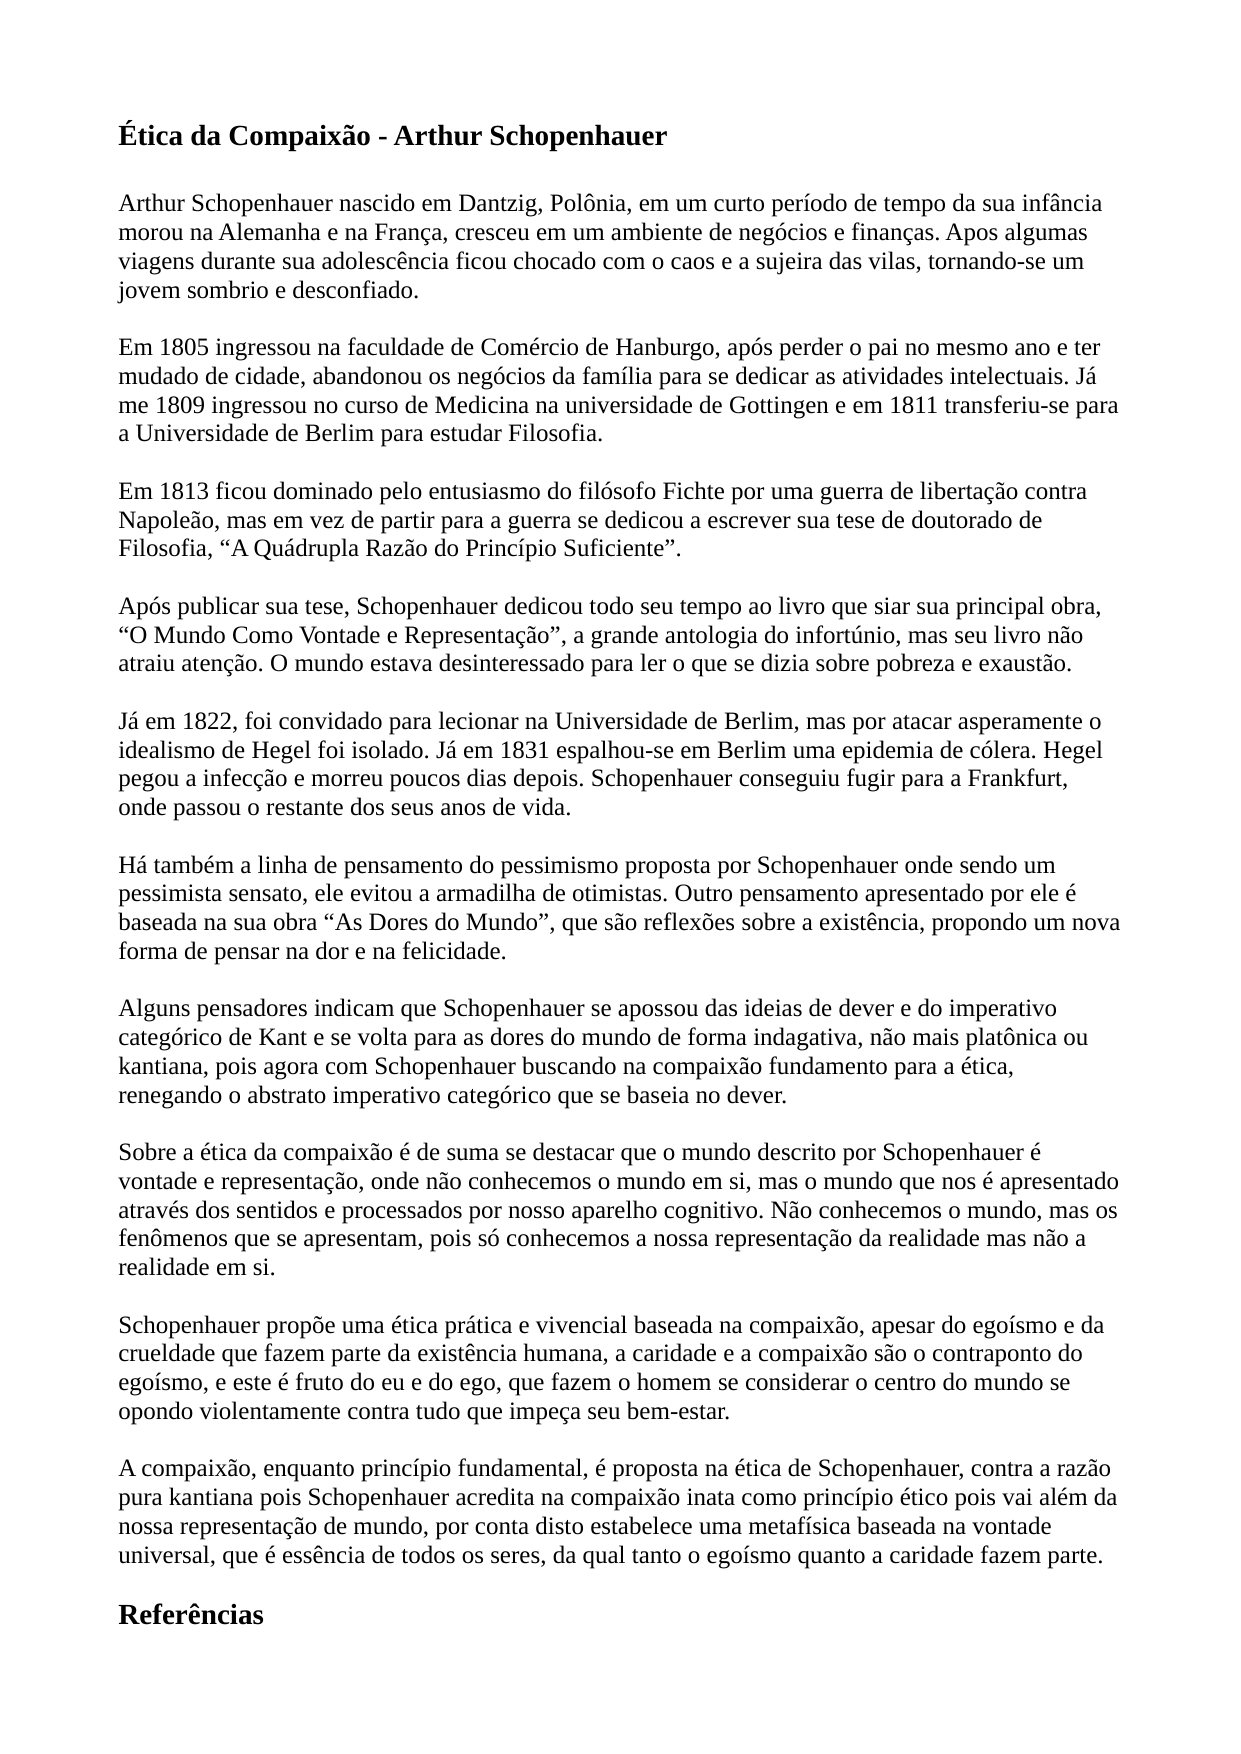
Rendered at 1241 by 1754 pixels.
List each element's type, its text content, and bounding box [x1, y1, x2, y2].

text Há também a linha de pensamento do pessimismo proposta por Schopenhauer onde sendo um pessimista sensato, ele evitou a armadilha de otimistas. Outro pensamento apresentado por ele é baseada na sua obra “As Dores do Mundo”, que são reflexões sobre a existência, propondo um nova forma de pensar na dor e na felicidade. [118, 850, 1122, 965]
text Após publicar sua tese, Schopenhauer dedicou todo seu tempo ao livro que siar sua principal obra, “O Mundo Como Vontade e Representação”, a grande antologia do infortúnio, mas seu livro não atraiu atenção. O mundo estava desinteressado para ler o que se dizia sobre pobreza e exaustão. [118, 591, 1122, 677]
text Sobre a ética da compaixão é de suma se destacar que o mundo descrito por Schopenhauer é vontade e representação, onde não conhecemos o mundo em si, mas o mundo que nos é apresentado através dos sentidos e processados por nosso aparelho cognitivo. Não conhecemos o mundo, mas os fenômenos que se apresentam, pois só conhecemos a nossa representação da realidade mas não a realidade em si. [118, 1137, 1122, 1281]
text Em 1805 ingressou na faculdade de Comércio de Hanburgo, após perder o pai no mesmo ano e ter mudado de cidade, abandonou os negócios da família para se dedicar as atividades intelectuais. Já me 1809 ingressou no curso de Medicina na universidade de Gottingen e em 1811 transferiu-se para a Universidade de Berlim para estudar Filosofia. [118, 332, 1122, 447]
text Já em 1822, foi convidado para lecionar na Universidade de Berlim, mas por atacar asperamente o idealismo de Hegel foi isolado. Já em 1831 espalhou-se em Berlim uma epidemia de cólera. Hegel pegou a infecção e morreu poucos dias depois. Schopenhauer conseguiu fugir para a Frankfurt, onde passou o restante dos seus anos de vida. [118, 706, 1122, 821]
text Alguns pensadores indicam que Schopenhauer se apossou das ideias de dever e do imperativo categórico de Kant e se volta para as dores do mundo de forma indagativa, não mais platônica ou kantiana, pois agora com Schopenhauer buscando na compaixão fundamento para a ética, renegando o abstrato imperativo categórico que se baseia no dever. [118, 993, 1122, 1108]
text Arthur Schopenhauer nascido em Dantzig, Polônia, em um curto período de tempo da sua infância morou na Alemanha e na França, cresceu em um ambiente de negócios e finanças. Apos algumas viagens durante sua adolescência ficou chocado com o caos e a sujeira das vilas, tornando-se um jovem sombrio e desconfiado. [118, 188, 1122, 303]
text Ética da Compaixão - Arthur Schopenhauer [118, 118, 1122, 152]
text Em 1813 ficou dominado pelo entusiasmo do filósofo Fichte por uma guerra de libertação contra Napoleão, mas em vez de partir para a guerra se dedicou a escrever sua tese de doutorado de Filosofia, “A Quádrupla Razão do Princípio Suficiente”. [118, 476, 1122, 562]
text A compaixão, enquanto princípio fundamental, é proposta na ética de Schopenhauer, contra a razão pura kantiana pois Schopenhauer acredita na compaixão inata como princípio ético pois vai além da nossa representação de mundo, por conta disto estabelece uma metafísica baseada na vontade universal, que é essência de todos os seres, da qual tanto o egoísmo quanto a caridade fazem parte. [118, 1453, 1122, 1568]
text Referências [118, 1597, 1122, 1631]
text Schopenhauer propõe uma ética prática e vivencial baseada na compaixão, apesar do egoísmo e da crueldade que fazem parte da existência humana, a caridade e a compaixão são o contraponto do egoísmo, e este é fruto do eu e do ego, que fazem o homem se considerar o centro do mundo se opondo violentamente contra tudo que impeça seu bem-estar. [118, 1310, 1122, 1425]
